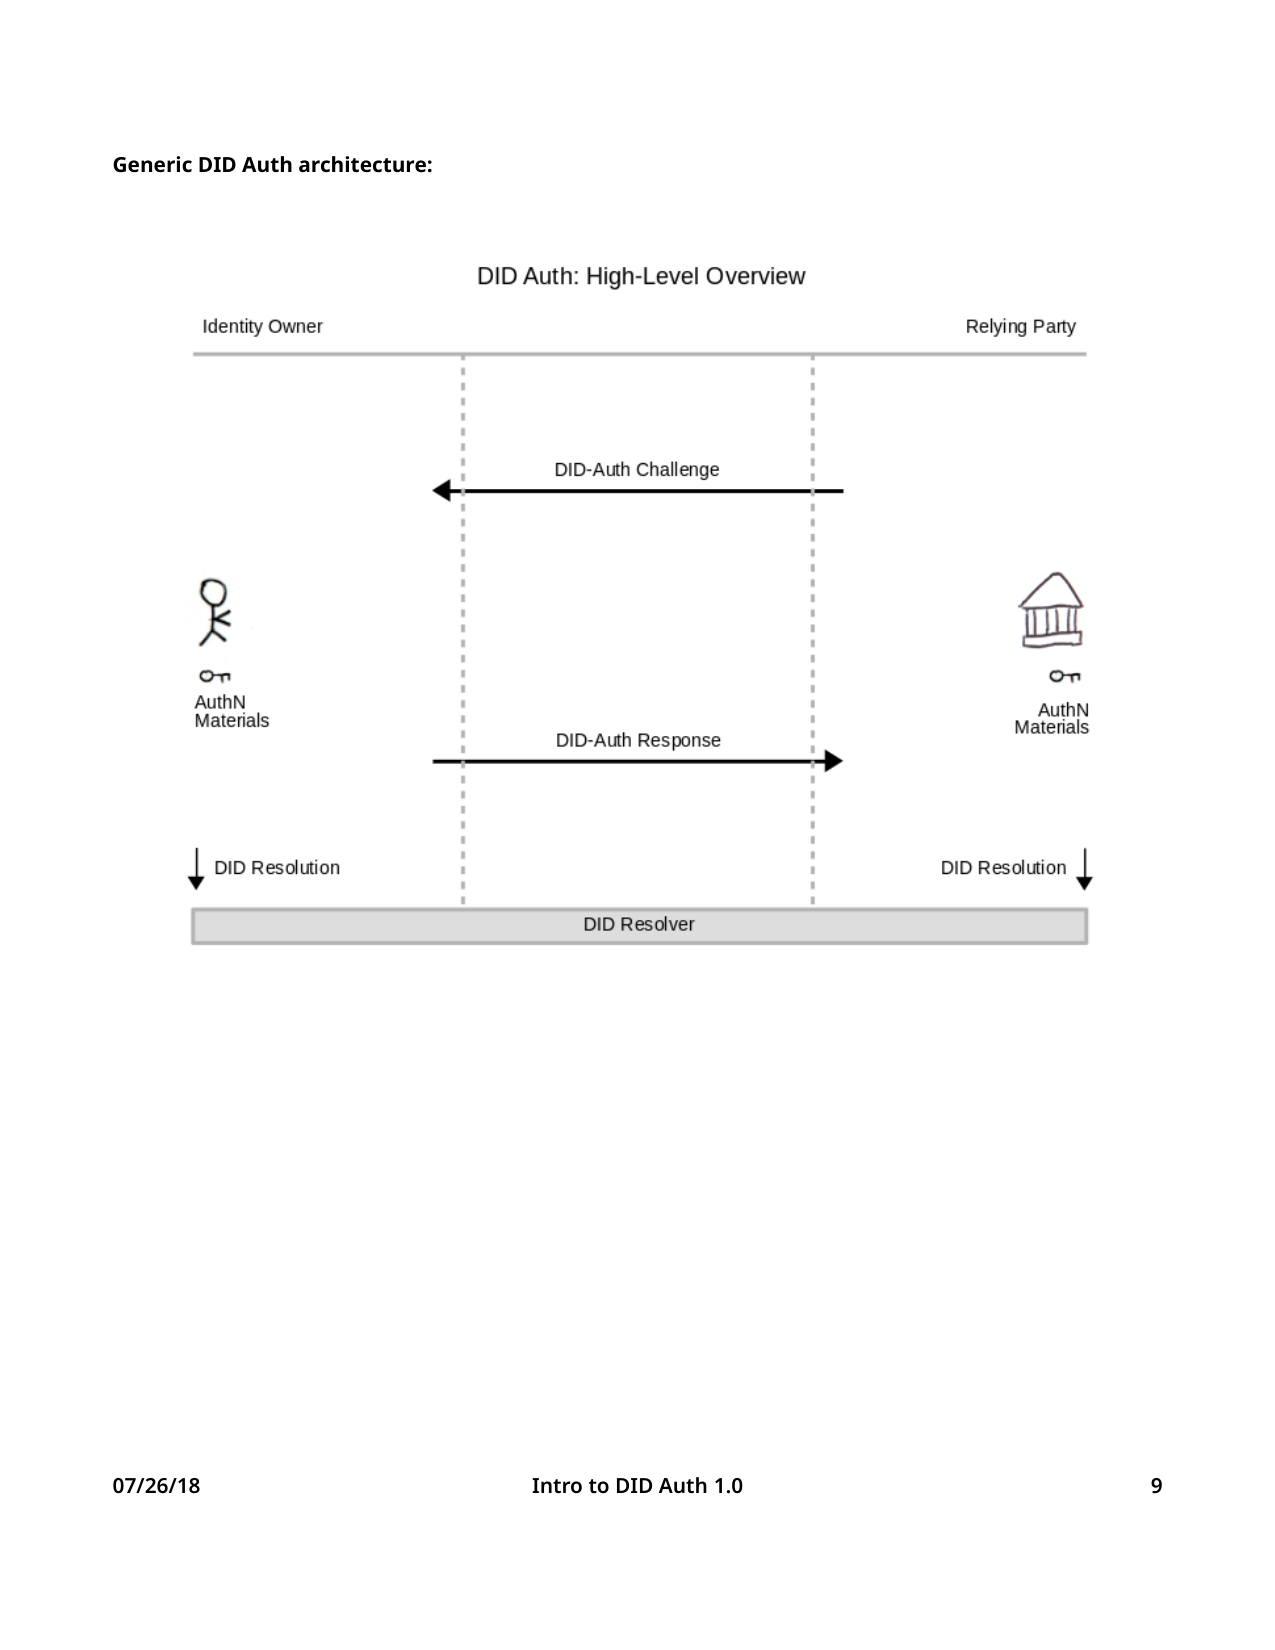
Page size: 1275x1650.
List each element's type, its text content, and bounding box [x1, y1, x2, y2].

picture [112, 195, 1163, 1007]
text Generic DID Auth architecture: [112, 150, 1162, 178]
text [112, 1007, 1162, 1040]
